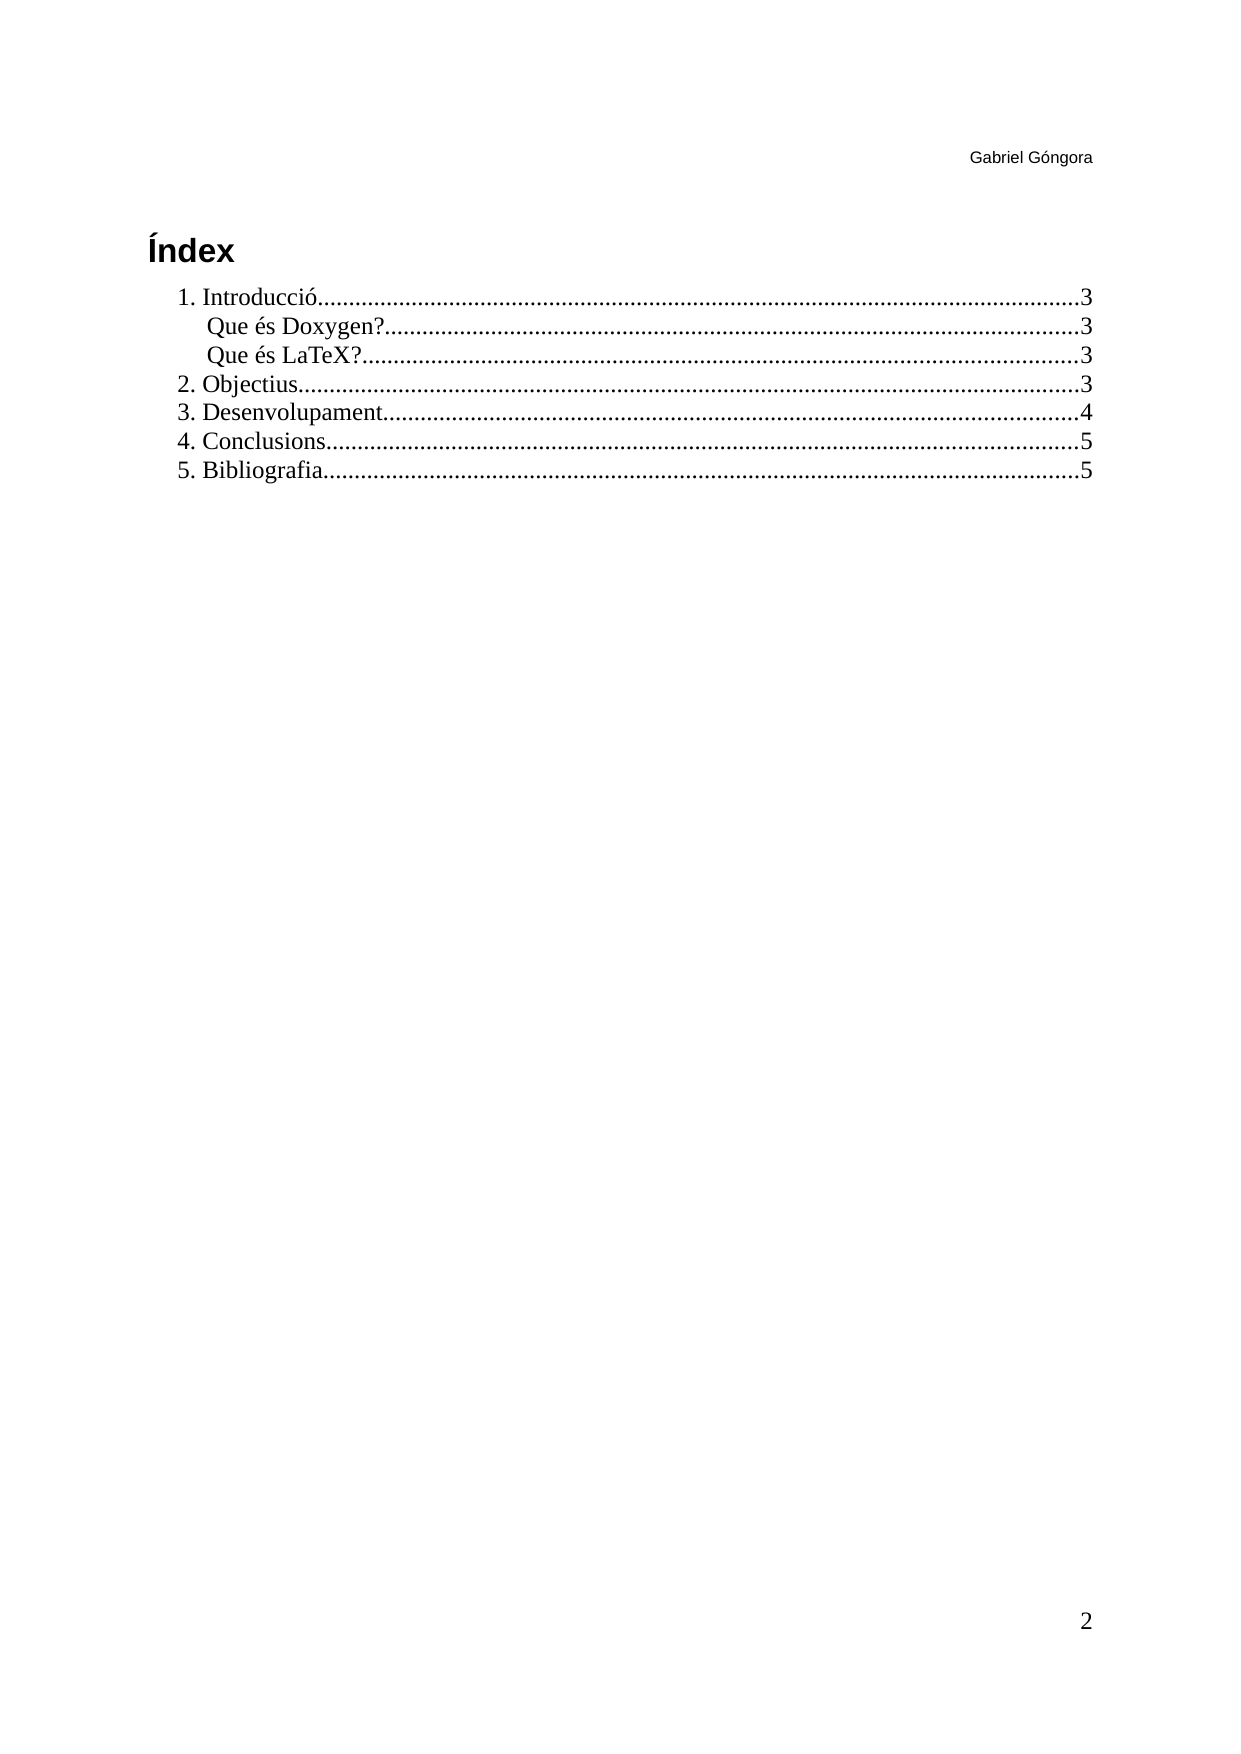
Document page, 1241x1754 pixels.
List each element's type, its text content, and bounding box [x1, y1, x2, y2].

text 2. Objectius 3 [177, 369, 1093, 397]
text 4. Conclusions 5 [177, 426, 1093, 455]
text 5. Bibliografia 5 [177, 455, 1093, 484]
text 1. Introducció 3 [177, 282, 1093, 311]
text 3. Desenvolupament 4 [177, 397, 1093, 426]
subtitle Índex [148, 232, 1093, 270]
text Que és LaTeX? 3 [207, 340, 1093, 369]
text Que és Doxygen? 3 [207, 311, 1093, 340]
